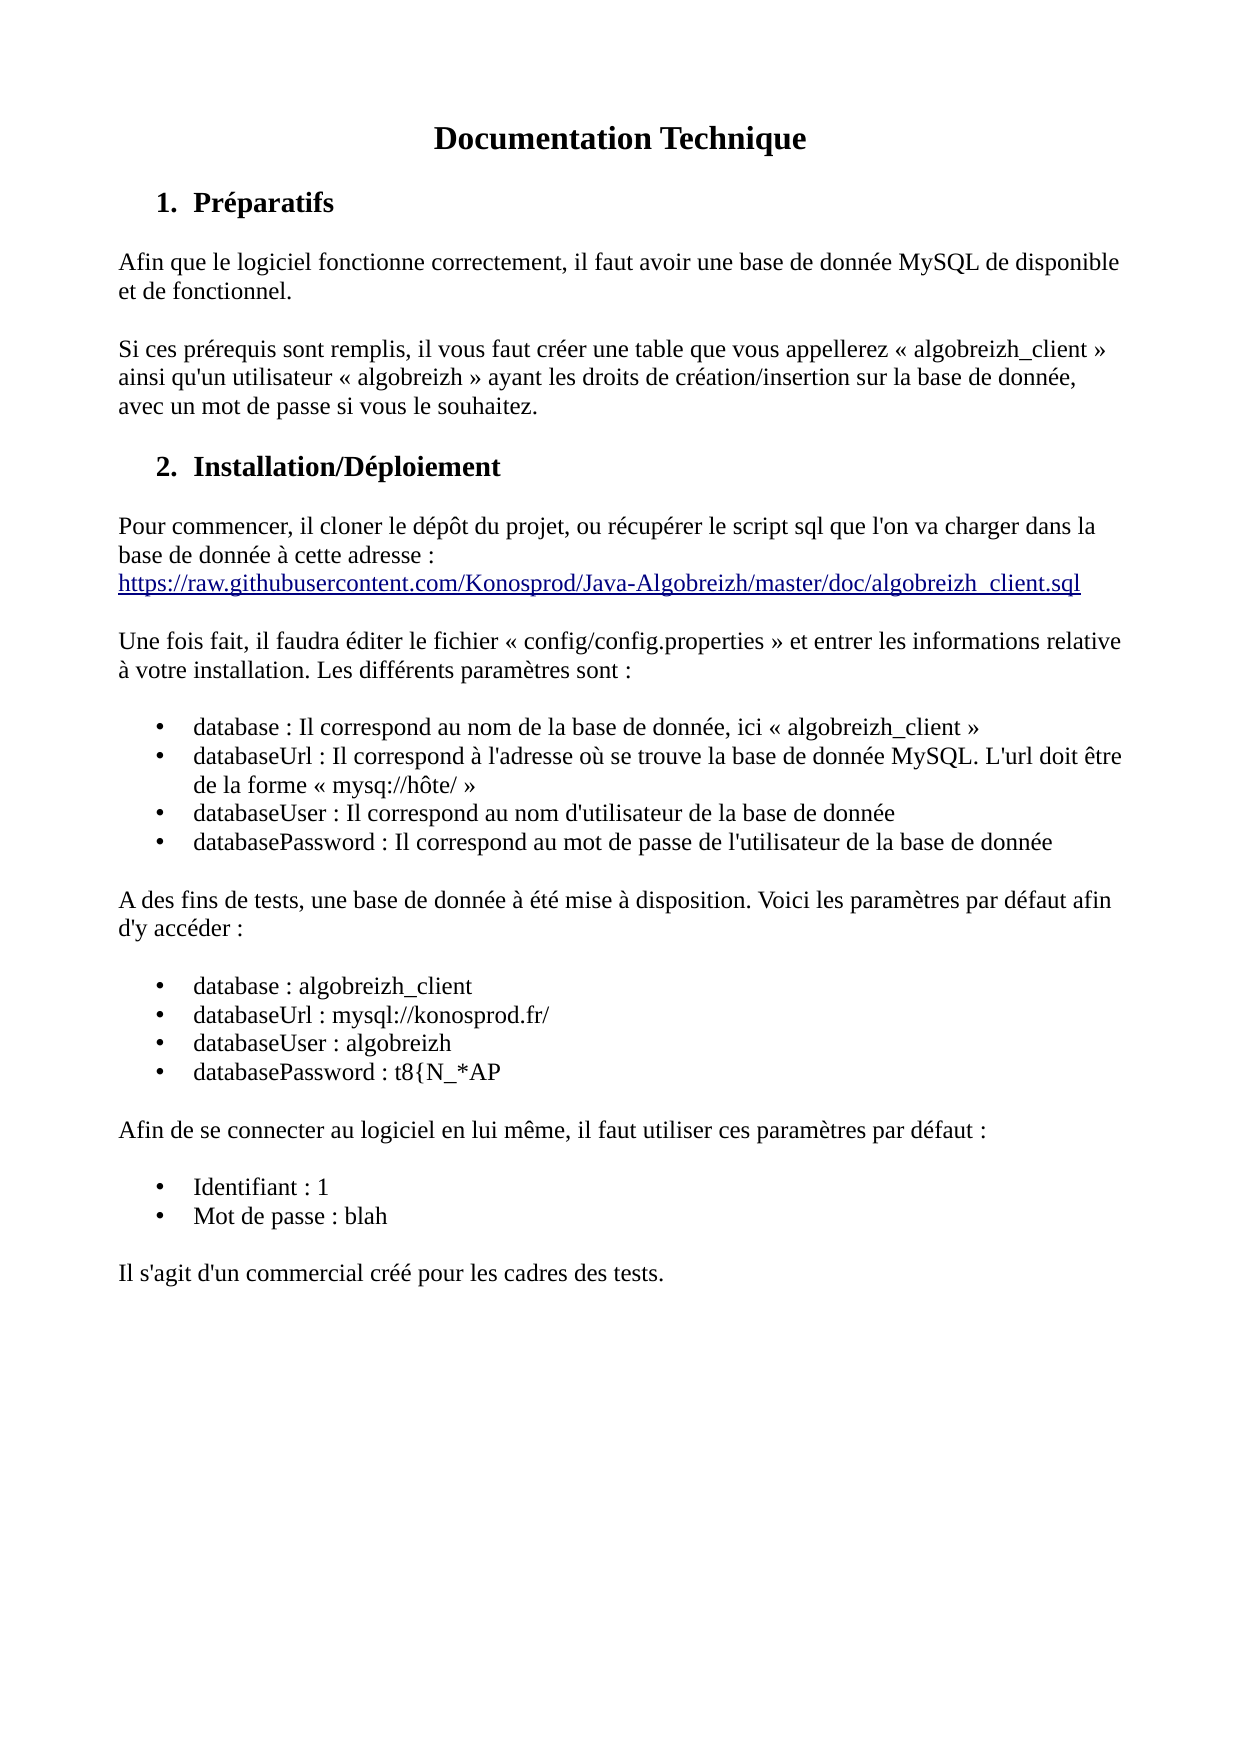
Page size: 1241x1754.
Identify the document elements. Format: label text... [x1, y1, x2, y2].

list Identifiant : 1 [156, 1172, 1122, 1201]
list database : algobreizh_client [156, 971, 1122, 1000]
text Documentation Technique [118, 118, 1122, 156]
text Il s'agit d'un commercial créé pour les cadres des tests. [118, 1258, 1122, 1287]
text Si ces prérequis sont remplis, il vous faut créer une table que vous appellerez « algobreizh_client » ainsi qu'un utilisateur « algobreizh » ayant les droits de création/insertion sur la base de donnée, avec un mot de passe si vous le souhaitez. [118, 334, 1122, 420]
list Installation/Déploiement [156, 449, 1122, 482]
list database : Il correspond au nom de la base de donnée, ici « algobreizh_client » [156, 712, 1122, 741]
list databaseUser : algobreizh [156, 1028, 1122, 1057]
list Préparatifs [156, 185, 1122, 219]
list databasePassword : Il correspond au mot de passe de l'utilisateur de la base de donnée [156, 827, 1122, 856]
list databasePassword : t8{N_*AP [156, 1057, 1122, 1086]
text A des fins de tests, une base de donnée à été mise à disposition. Voici les paramètres par défaut afin d'y accéder : [118, 885, 1122, 942]
text Une fois fait, il faudra éditer le fichier « config/config.properties » et entrer les informations relative à votre installation. Les différents paramètres sont : [118, 626, 1122, 683]
list Mot de passe : blah [156, 1201, 1122, 1230]
list databaseUrl : mysql://konosprod.fr/ [156, 1000, 1122, 1028]
text Pour commencer, il cloner le dépôt du projet, ou récupérer le script sql que l'on va charger dans la base de donnée à cette adresse : https://raw.githubusercontent.com/Konosprod/Java-Algobreizh/master/doc/algobreizh_client.sql [118, 511, 1122, 597]
list databaseUser : Il correspond au nom d'utilisateur de la base de donnée [156, 798, 1122, 827]
text Afin que le logiciel fonctionne correctement, il faut avoir une base de donnée MySQL de disponible et de fonctionnel. [118, 247, 1122, 305]
list databaseUrl : Il correspond à l'adresse où se trouve la base de donnée MySQL. L'url doit être de la forme « mysq://hôte/ » [156, 741, 1122, 798]
text Afin de se connecter au logiciel en lui même, il faut utiliser ces paramètres par défaut : [118, 1115, 1122, 1143]
